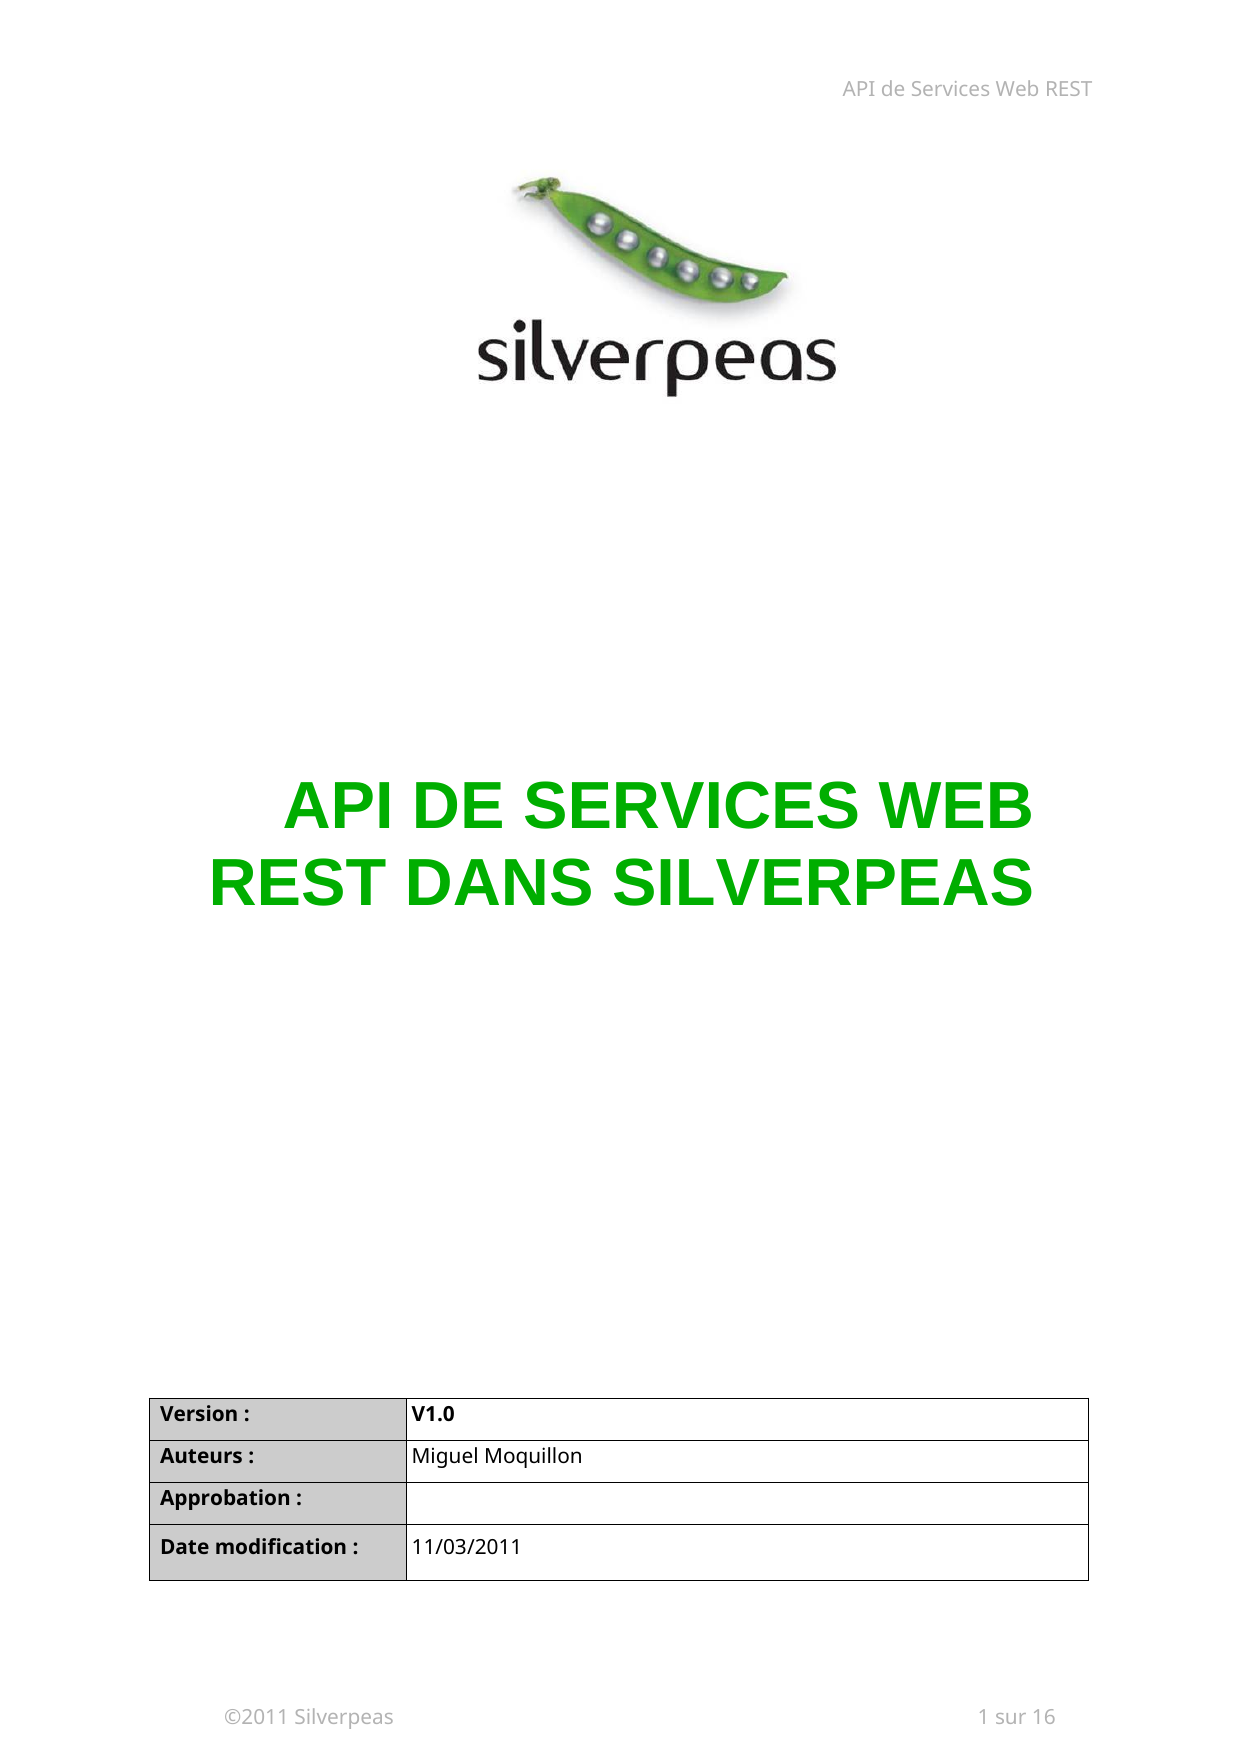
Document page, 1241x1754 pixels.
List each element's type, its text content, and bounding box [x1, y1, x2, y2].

table_header V1.0 [407, 1399, 1088, 1440]
table_header Version : [150, 1399, 406, 1440]
text API de services Web REST dans Silverpeas [150, 766, 1092, 919]
table_cell Miguel Moquillon [407, 1441, 1088, 1482]
table_cell Date modification : [150, 1525, 406, 1580]
table_cell [407, 1483, 1088, 1524]
table_cell Auteurs : [150, 1441, 406, 1482]
table_cell 11/03/2011 [407, 1525, 1088, 1580]
picture [451, 156, 866, 415]
table_cell Approbation : [150, 1483, 406, 1524]
